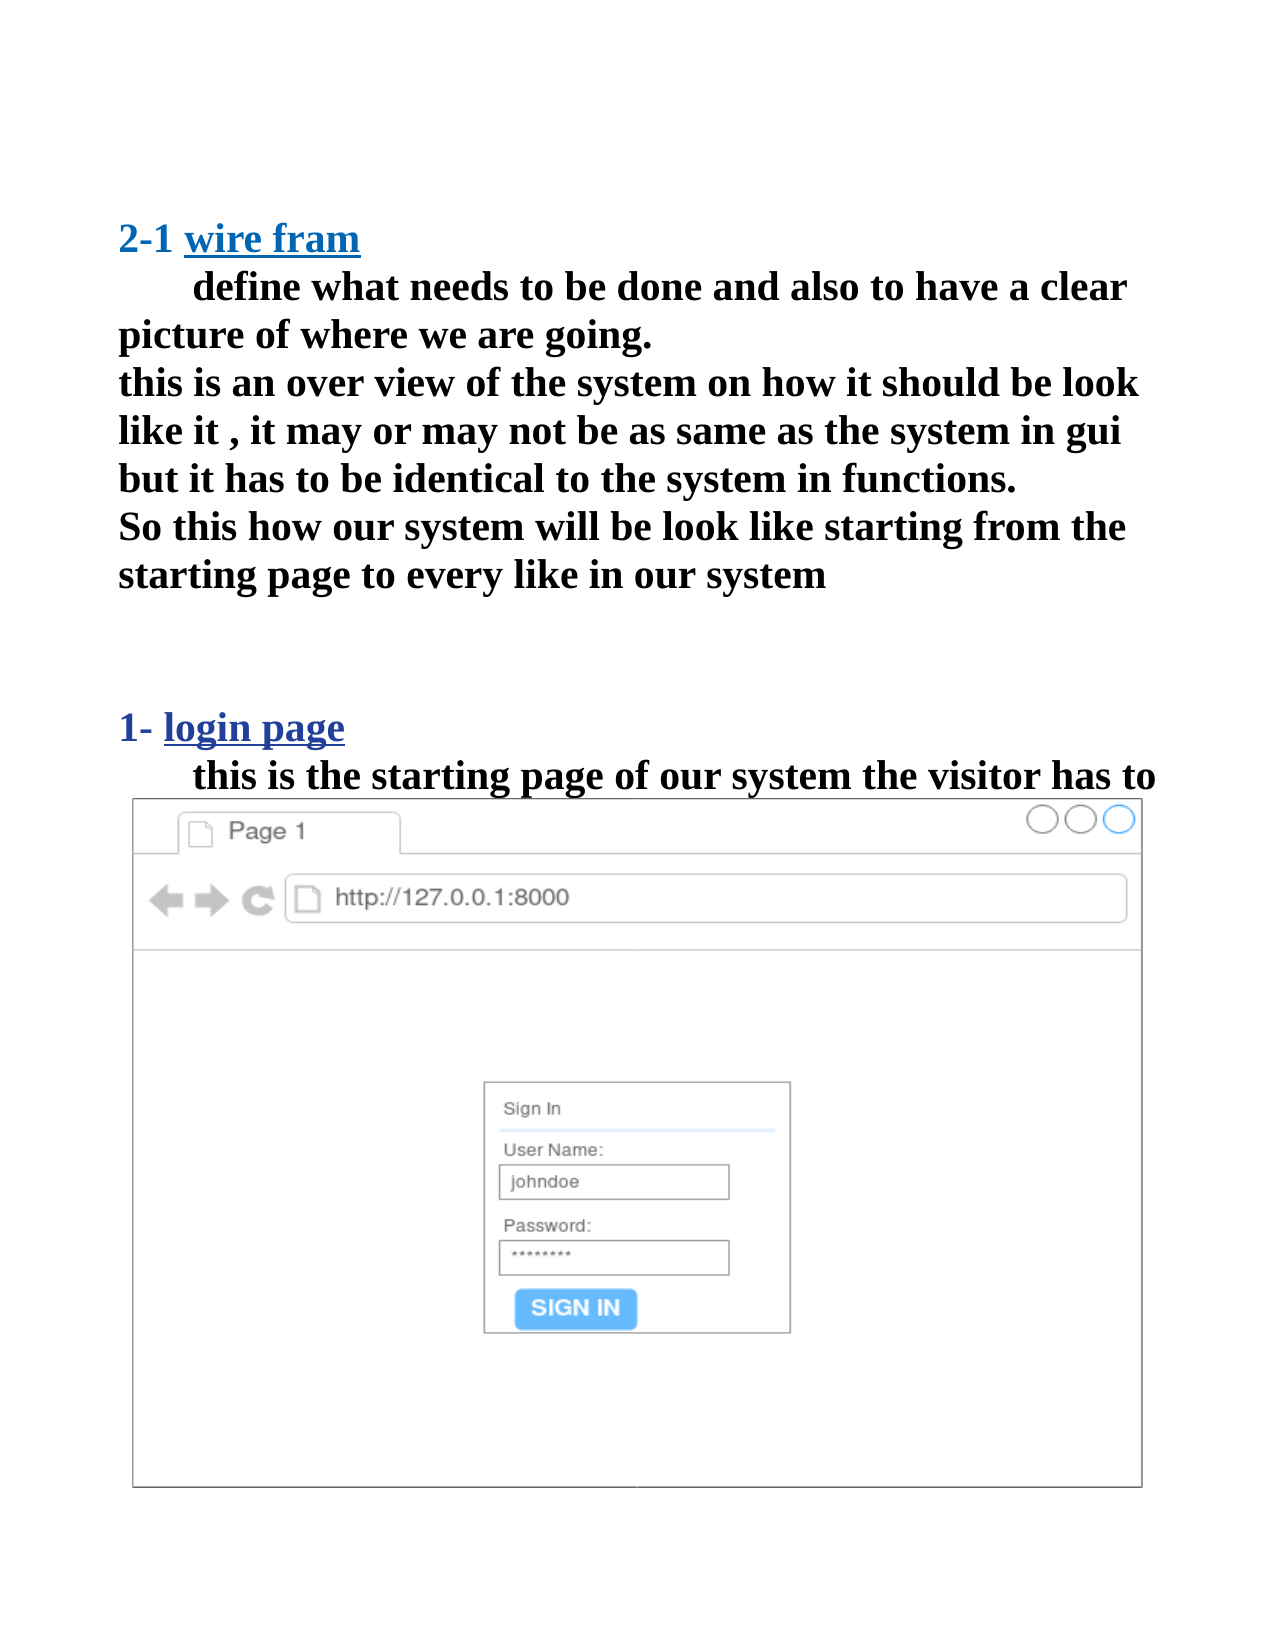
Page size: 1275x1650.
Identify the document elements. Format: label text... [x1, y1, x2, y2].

text this is an over view of the system on how it should be look like it , it may or may not be as same as the system in gui but it has to be identical to the system in functions. [118, 358, 1157, 501]
picture [132, 798, 1143, 1488]
text this is the starting page of our system the visitor has to [118, 751, 1157, 798]
text 2-1 wire fram [118, 214, 1157, 262]
text define what needs to be done and also to have a clear picture of where we are going. [118, 262, 1157, 358]
text So this how our system will be look like starting from the starting page to every like in our system [118, 501, 1157, 597]
text 1- login page [118, 703, 1157, 751]
